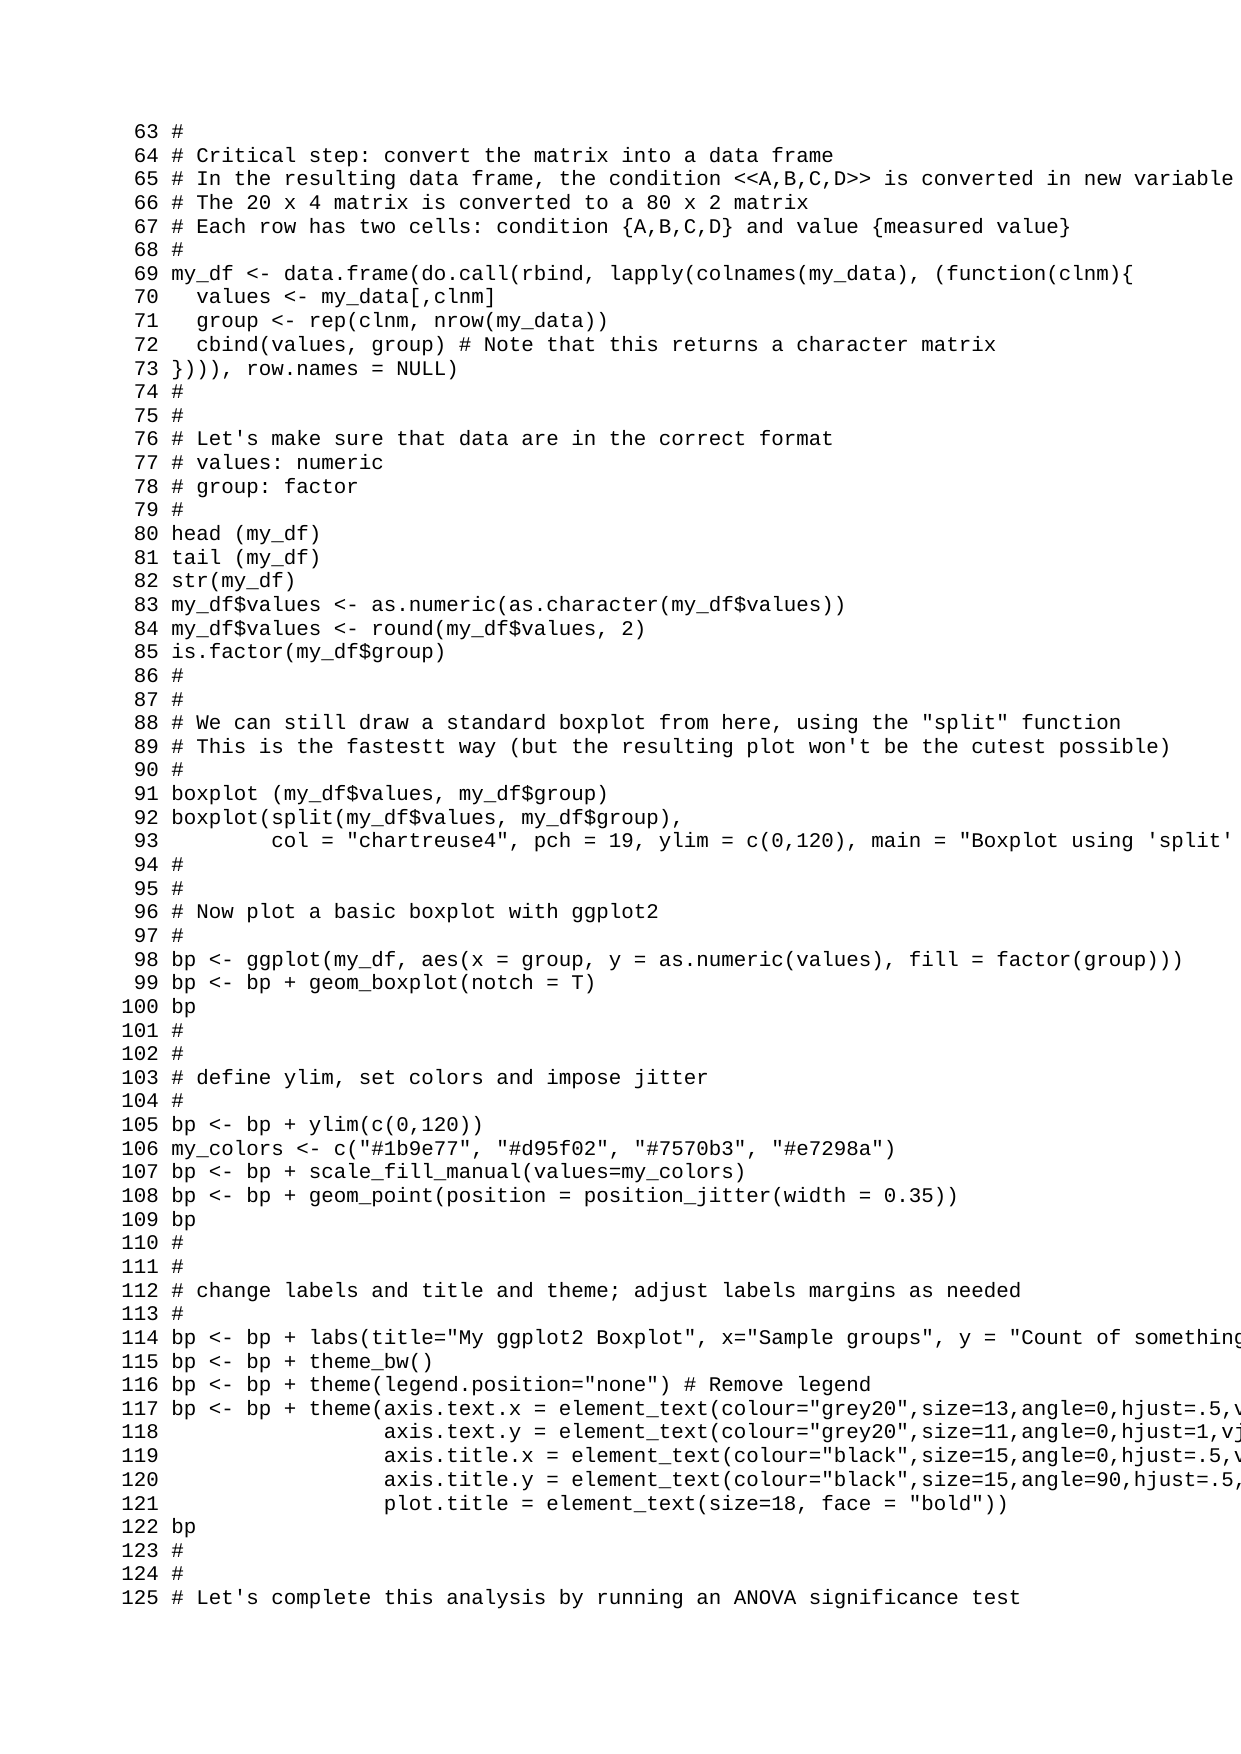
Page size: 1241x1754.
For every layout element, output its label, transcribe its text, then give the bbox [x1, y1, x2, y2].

table_header 63 64 65 66 67 68 69 70 71 72 73 74 75 76 77 78 79 80 81 82 83 84 85 86 87 88 89 90 91 92 93 94 95 96 97 98 99 100 101 102 103 104 105 106 107 108 109 110 111 112 113 114 115 116 117 118 119 120 121 122 123 124 125 [118, 118, 168, 1614]
table_header # --------------------------------------------- # --- ggplot2 Tutorial Series --- # ----------- BOXPLOT ----------- # # by Damiano Fantini <damiano.fantini@gmail.com> # --------------------------------------------- # # Load required libraries # library(ggplot2) # # # Custom functions # make_contrast_coord <- function(n) { tmp <- do.call(rbind,lapply(1:n, (function(i){ do.call(rbind,lapply(1:n, (function(j){ if(j > i) { c(i,j) } }))) }))) tmp <- data.frame(tmp) colnames(tmp) <- c("str", "end") tmp$ave <- apply(tmp, 1, mean) tmp$len <- apply(tmp, 1, (function(vct){ max(vct) - min(vct) })) return(tmp) } head (tmp) pval_to_asterisks <- function(p_vals) { astk <- sapply(as.numeric(as.character(p_vals)), (function(pv){ if(pv >= 0 & pv < 0.0001) { "****" } else if (pv >= 0 & pv < 0.001) { "***" } else if (pv >= 0 & pv < 0.01) { "**" } else if (pv >= 0 & pv < 0.05) { "*" } else { NA } })) return(astk) } # # # Generate a random dataset: a 20 row x 4 column matrix # set.seed(999) my_data <- matrix(sapply(c(1,2.2,2.9,4.2), (function(i){ rnorm(20, 30 + (5*i), 7+i)})), nrow = 20, ncol = 4, dimnames = list(paste("r", as.character(1:20), sep =""), c("A", "B", "C", "D"))) boxplot(my_data, col = "darkorange", pch = 19, ylim = c(0,120), main = "Standard boxplot") head(my_data) my_data2<-as.data.frame (my_data) head (my_data2) # # Critical step: convert the matrix into a data frame # In the resulting data frame, the condition <<A,B,C,D>> is converted in new variable # The 20 x 4 matrix is converted to a 80 x 2 matrix # Each row has two cells: condition {A,B,C,D} and value {measured value} # my_df <- data.frame(do.call(rbind, lapply(colnames(my_data), (function(clnm){ values <- my_data[,clnm] group <- rep(clnm, nrow(my_data)) cbind(values, group) # Note that this returns a character matrix }))), row.names = NULL) # # # Let's make sure that data are in the correct format # values: numeric # group: factor # head (my_df) tail (my_df) str(my_df) my_df$values <- as.numeric(as.character(my_df$values)) my_df$values <- round(my_df$values, 2) is.factor(my_df$group) # # # We can still draw a standard boxplot from here, using the "split" function # This is the fastestt way (but the resulting plot won't be the cutest possible) # boxplot (my_df$values, my_df$group) boxplot(split(my_df$values, my_df$group), col = "chartreuse4", pch = 19, ylim = c(0,120), main = "Boxplot using 'split' f(x)") # # # Now plot a basic boxplot with ggplot2 # bp <- ggplot(my_df, aes(x = group, y = as.numeric(values), fill = factor(group))) bp <- bp + geom_boxplot(notch = T) bp # # # define ylim, set colors and impose jitter # bp <- bp + ylim(c(0,120)) my_colors <- c("#1b9e77", "#d95f02", "#7570b3", "#e7298a") bp <- bp + scale_fill_manual(values=my_colors) bp <- bp + geom_point(position = position_jitter(width = 0.35)) bp # # # change labels and title and theme; adjust labels margins as needed # bp <- bp + labs(title="My ggplot2 Boxplot", x="Sample groups", y = "Count of something") bp <- bp + theme_bw() bp <- bp + theme(legend.position="none") # Remove legend bp <- bp + theme(axis.text.x = element_text(colour="grey20",size=13,angle=0,hjust=.5,vjust=.5,face="plain"), axis.text.y = element_text(colour="grey20",size=11,angle=0,hjust=1,vjust=0,face="plain"), axis.title.x = element_text(colour="black",size=15,angle=0,hjust=.5,vjust=0,face="bold"), axis.title.y = element_text(colour="black",size=15,angle=90,hjust=.5,vjust=.5,face="bold"), plot.title = element_text(size=18, face = "bold")) bp # # # Let's complete this analysis by running an ANOVA significance test # and adding annotation to the plot: which are the significan differences? # What about the p-values? Let's start with the ANOVA # my_anova <- aov(values~group, data = my_df) ; my_anova my_anova <- TukeyHSD(my_anova) ; my_anova my_anova <- data.frame(cbind(my_anova$group, make_contrast_coord(length(levels(my_df$group))))) ; my_anova my_anova$astks <- pval_to_asterisks(my_anova$p.adj); my_anova # # # my_anova includes information about the ANOVA test on our dataset. # Let's remove non-significant differences, as those won't be plotted. # The filtered data frame is called tiny_anova. We also order the # rows according to the distance between boxes (in the boxplot). # Differences between boxes far away will be annotated at the top # tiny_anova <- my_anova[my_anova$p.adj < 0.05,] tiny_anova <- tiny_anova[order(tiny_anova$len, decreasing = FALSE),] ; tiny_anova # # # Let's set some parameters for the annotation. Change this depending to the specific boxplot # lowest.y <- 85 highest.y <- 110 margin.y <- 5 # # # Define the positions where the p-value segments will be drawn and then annotate the p-vals # dev.off() actual.ys <- seq(lowest.y, highest.y, length.out = nrow(tiny_anova)) ;actual.ys tiny_anova$ys <- actual.ys; tiny_anova bp_ask <- bp + annotate("segment", x = tiny_anova$str, y = tiny_anova$ys, xend = tiny_anova$end, yend = tiny_anova$ys, colour = "black", size = 0.95); bp_ask bp_val1 <- bp_ask + annotate("text", x = tiny_anova$ave, y = (tiny_anova$ys + margin.y) , xend = tiny_anova$end, yend = tiny_anova$ys, label = paste ("p-val =", format(round(tiny_anova$p.adj, 4), nsmall = 4))) ; bp_val1 bp_ask <- bp_ask + annotate("text", x = tiny_anova$ave, y = (tiny_anova$ys + (margin.y/3)) , xend = tiny_anova$end, yend = tiny_anova$ys, label = tiny_anova$astks, size = 10) # # # Here are three plots: # 1) boxplot without annotations # 2) boxplot with p-val annotations (up to 4 decimal places) # 3) boxplot with *** annotations # bp bp_val1 bp_ask # # # Success! Done... # For questions, contact me at damiano.fantini@gmail.com # Or visit: http://www.biotechworld.it/bioinf/ # # [168, 118, 1240, 1614]
